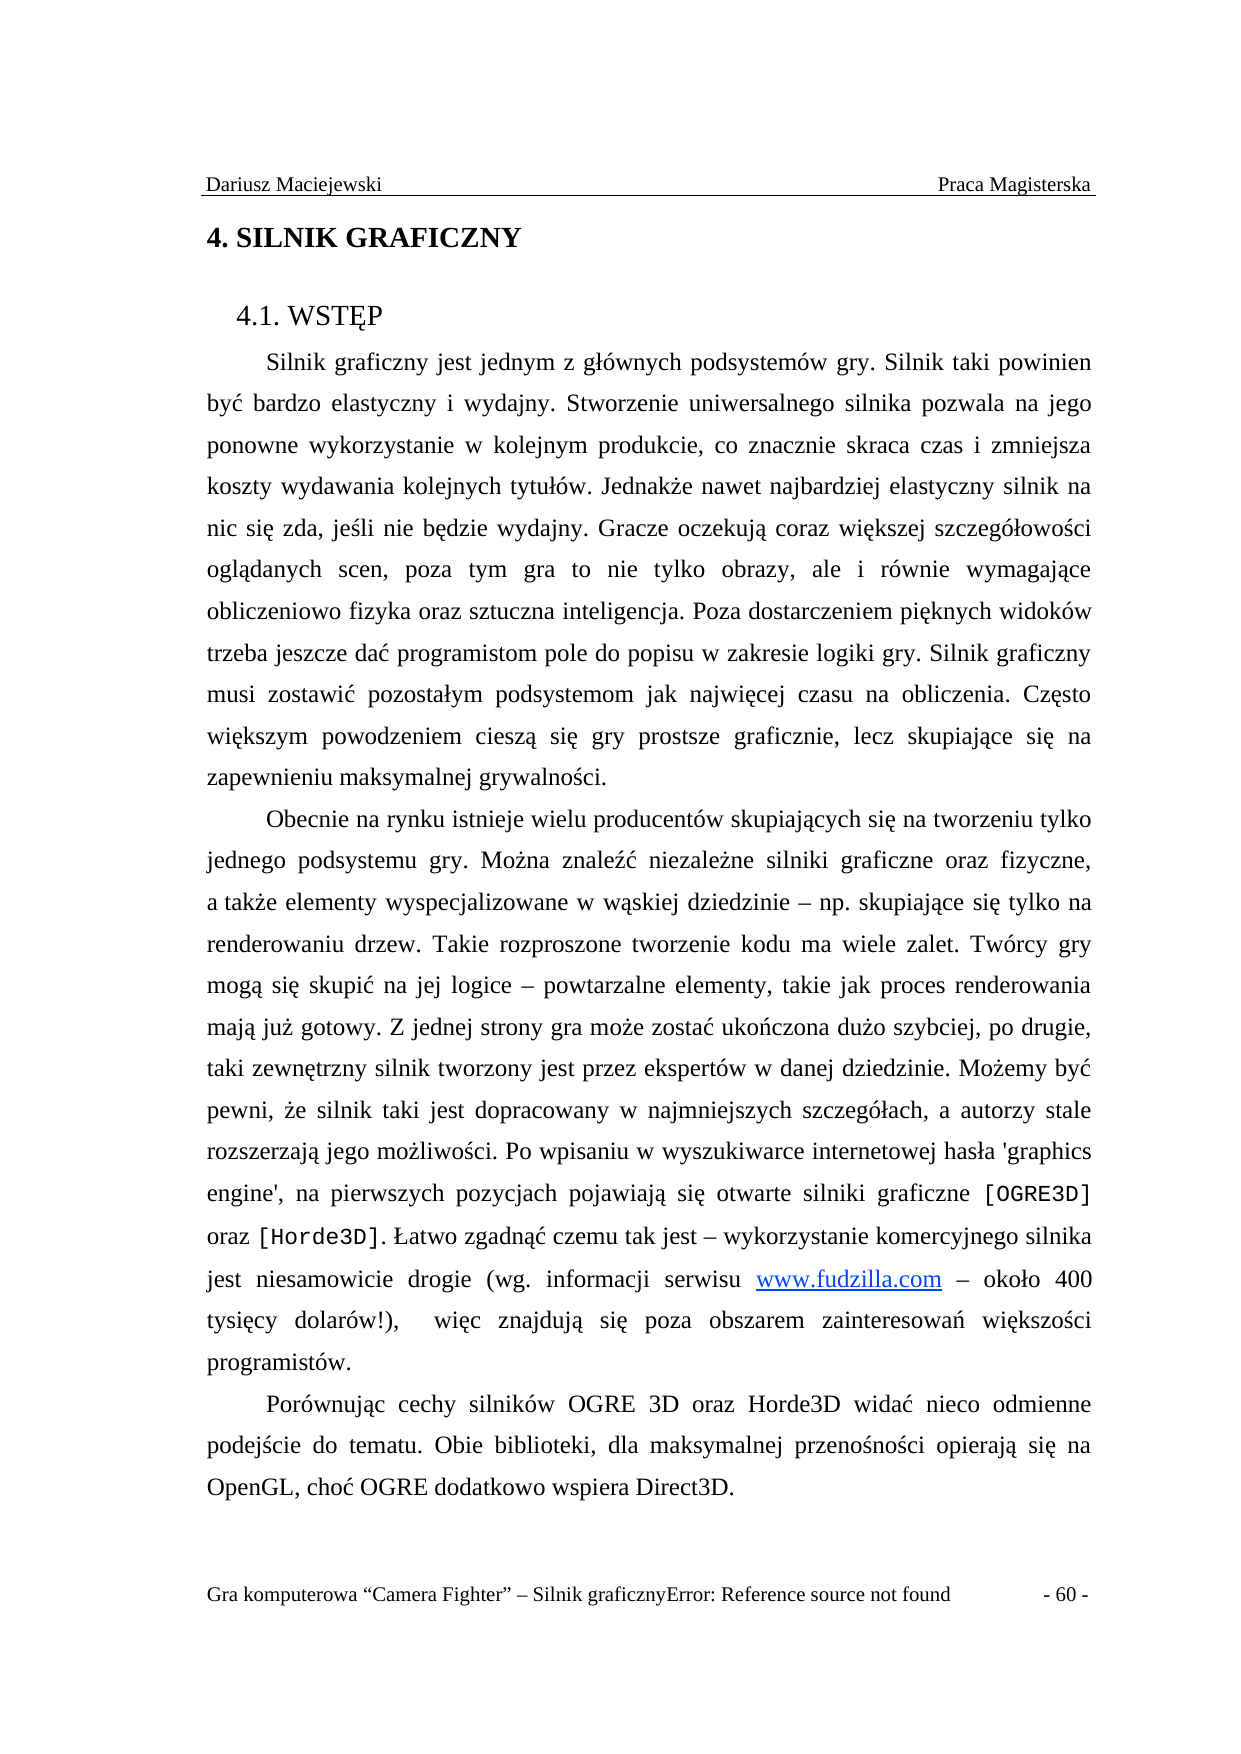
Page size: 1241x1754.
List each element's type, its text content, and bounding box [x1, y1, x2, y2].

text Obecnie na rynku istnieje wielu producentów skupiających się na tworzeniu tylko jednego podsystemu gry. Można znaleźć niezależne silniki graficzne oraz fizyczne, a także elementy wyspecjalizowane w wąskiej dziedzinie – np. skupiające się tylko na renderowaniu drzew. Takie rozproszone tworzenie kodu ma wiele zalet. Twórcy gry mogą się skupić na jej logice – powtarzalne elementy, takie jak proces renderowania mają już gotowy. Z jednej strony gra może zostać ukończona dużo szybciej, po drugie, taki zewnętrzny silnik tworzony jest przez ekspertów w danej dziedzinie. Możemy być pewni, że silnik taki jest dopracowany w najmniejszych szczegółach, a autorzy stale rozszerzają jego możliwości. Po wpisaniu w wyszukiwarce internetowej hasła 'graphics engine', na pierwszych pozycjach pojawiają się otwarte silniki graficzne [OGRE3D] oraz [Horde3D]. Łatwo zgadnąć czemu tak jest – wykorzystanie komercyjnego silnika jest niesamowicie drogie (wg. informacji serwisu www.fudzilla.com – około 400 tysięcy dolarów!), więc znajdują się poza obszarem zainteresowań większości programistów. [207, 805, 1092, 1376]
subtitle Wstęp [207, 299, 1092, 332]
subtitle Silnik graficzny [207, 221, 1092, 254]
text Silnik graficzny jest jednym z głównych podsystemów gry. Silnik taki powinien być bardzo elastyczny i wydajny. Stworzenie uniwersalnego silnika pozwala na jego ponowne wykorzystanie w kolejnym produkcie, co znacznie skraca czas i zmniejsza koszty wydawania kolejnych tytułów. Jednakże nawet najbardziej elastyczny silnik na nic się zda, jeśli nie będzie wydajny. Gracze oczekują coraz większej szczegółowości oglądanych scen, poza tym gra to nie tylko obrazy, ale i równie wymagające obliczeniowo fizyka oraz sztuczna inteligencja. Poza dostarczeniem pięknych widoków trzeba jeszcze dać programistom pole do popisu w zakresie logiki gry. Silnik graficzny musi zostawić pozostałym podsystemom jak najwięcej czasu na obliczenia. Często większym powodzeniem cieszą się gry prostsze graficznie, lecz skupiające się na zapewnieniu maksymalnej grywalności. [207, 348, 1092, 791]
text Porównując cechy silników OGRE 3D oraz Horde3D widać nieco odmienne podejście do tematu. Obie biblioteki, dla maksymalnej przenośności opierają się na OpenGL, choć OGRE dodatkowo wspiera Direct3D. [207, 1390, 1092, 1501]
